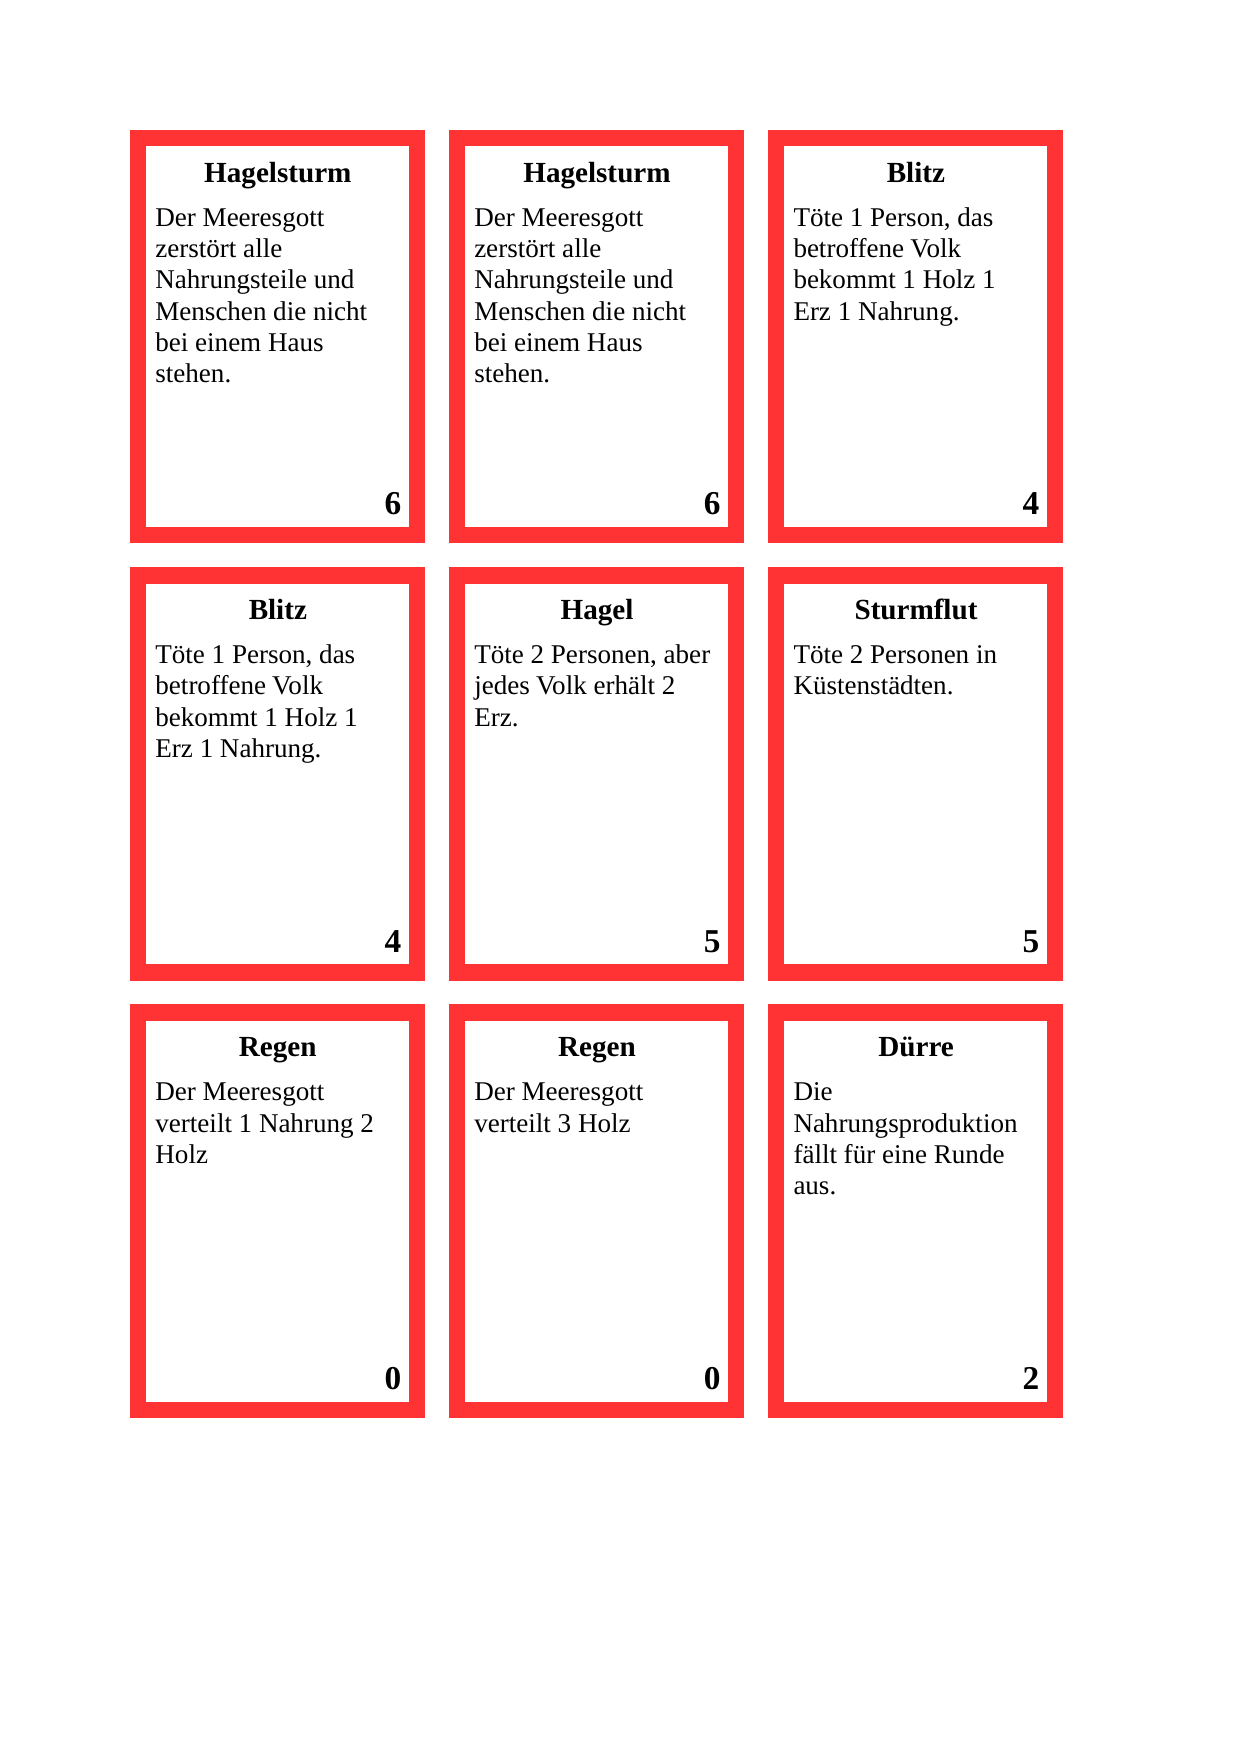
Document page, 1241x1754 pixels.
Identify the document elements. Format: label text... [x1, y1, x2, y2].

text 4 [987, 484, 1039, 522]
text Regen [474, 1029, 719, 1063]
text 0 [668, 1358, 720, 1396]
text 4 [349, 921, 401, 959]
text 6 [349, 484, 401, 522]
text Der Meeresgott verteilt 3 Holz [474, 1076, 719, 1138]
text Blitz [155, 592, 400, 626]
text Die Nahrungsproduktion fällt für eine Runde aus. [793, 1076, 1038, 1200]
text Der Meeresgott verteilt 1 Nahrung 2 Holz [155, 1076, 400, 1169]
text Der Meeresgott zerstört alle Nahrungsteile und Menschen die nicht bei einem Haus stehen. [474, 201, 719, 388]
text Der Meeresgott zerstört alle Nahrungsteile und Menschen die nicht bei einem Haus stehen. [155, 201, 400, 388]
text Dürre [793, 1029, 1038, 1063]
text 2 [987, 1358, 1039, 1396]
text Töte 2 Personen, aber jedes Volk erhält 2 Erz. [474, 638, 719, 732]
text Hagelsturm [474, 155, 719, 189]
text Hagel [474, 592, 719, 626]
text Töte 1 Person, das betroffene Volk bekommt 1 Holz 1 Erz 1 Nahrung. [793, 201, 1038, 326]
text 5 [987, 921, 1039, 959]
text Töte 2 Personen in Küstenstädten. [793, 638, 1038, 701]
text 5 [668, 921, 720, 959]
text Hagelsturm [155, 155, 400, 189]
text Blitz [793, 155, 1038, 189]
text 0 [349, 1358, 401, 1396]
text Sturmflut [793, 592, 1038, 626]
text Töte 1 Person, das betroffene Volk bekommt 1 Holz 1 Erz 1 Nahrung. [155, 638, 400, 763]
text Regen [155, 1029, 400, 1063]
text 6 [668, 484, 720, 522]
